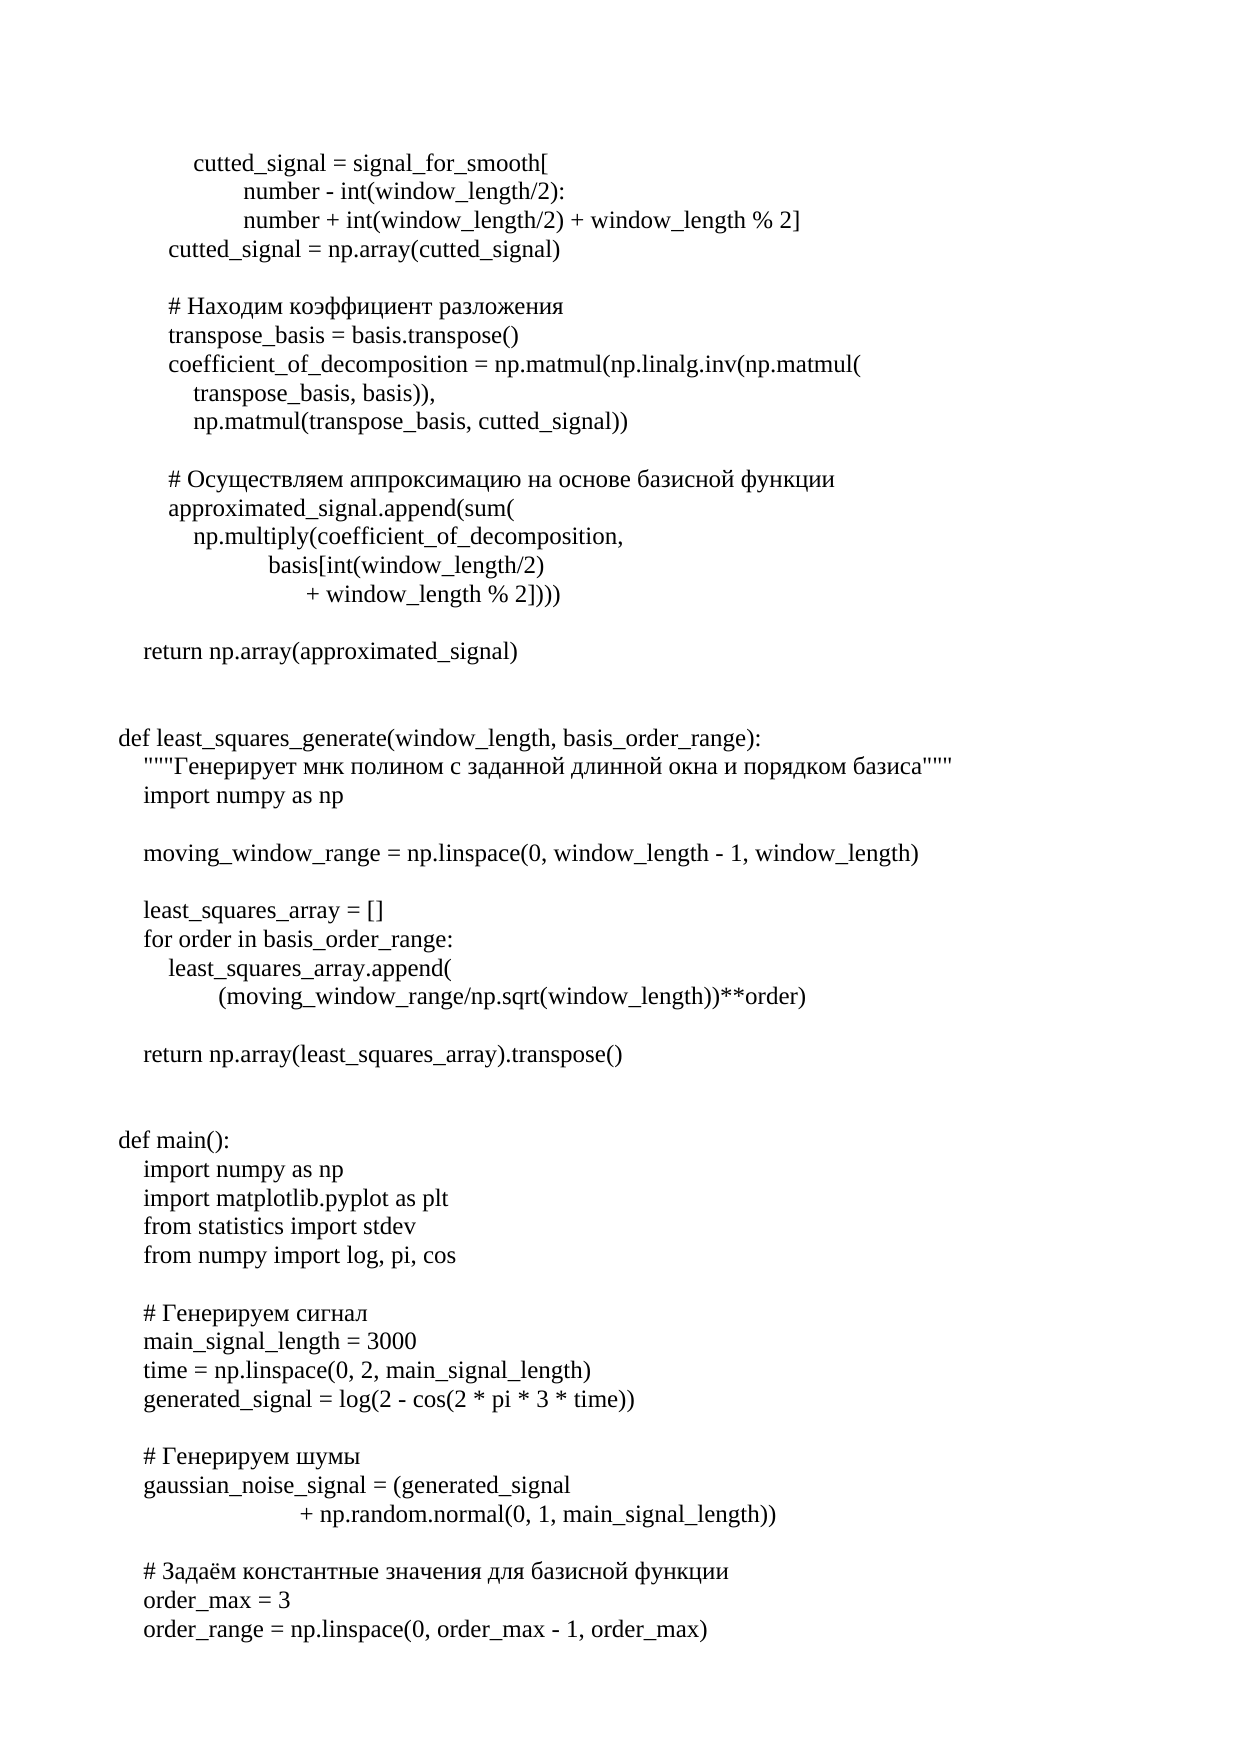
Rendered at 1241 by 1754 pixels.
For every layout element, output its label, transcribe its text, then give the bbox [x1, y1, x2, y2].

text from numpy import log, pi, cos [118, 1240, 1122, 1269]
text least_squares_array.append( [118, 953, 1122, 981]
text from statistics import stdev [118, 1211, 1122, 1240]
text + window_length % 2]))) [118, 579, 1122, 608]
text moving_window_range = np.linspace(0, window_length - 1, window_length) [118, 838, 1122, 866]
text approximated_signal.append(sum( [118, 493, 1122, 521]
text gaussian_noise_signal = (generated_signal [118, 1470, 1122, 1499]
text def least_squares_generate(window_length, basis_order_range): [118, 723, 1122, 751]
text generated_signal = log(2 - cos(2 * pi * 3 * time)) [118, 1384, 1122, 1413]
text return np.array(approximated_signal) [118, 636, 1122, 665]
text np.multiply(coefficient_of_decomposition, [118, 521, 1122, 550]
text import numpy as np [118, 780, 1122, 809]
text cutted_signal = np.array(cutted_signal) [118, 234, 1122, 263]
text time = np.linspace(0, 2, main_signal_length) [118, 1355, 1122, 1384]
text return np.array(least_squares_array).transpose() [118, 1039, 1122, 1068]
text number + int(window_length/2) + window_length % 2] [118, 205, 1122, 234]
text least_squares_array = [] [118, 895, 1122, 924]
text coefficient_of_decomposition = np.matmul(np.linalg.inv(np.matmul( [118, 349, 1122, 378]
text + np.random.normal(0, 1, main_signal_length)) [118, 1499, 1122, 1528]
text # Находим коэффициент разложения [118, 291, 1122, 320]
text # Задаём константные значения для базисной функции [118, 1556, 1122, 1585]
text cutted_signal = signal_for_smooth[ [118, 148, 1122, 176]
text import matplotlib.pyplot as plt [118, 1183, 1122, 1211]
text import numpy as np [118, 1154, 1122, 1183]
text main_signal_length = 3000 [118, 1326, 1122, 1355]
text transpose_basis, basis)), [118, 378, 1122, 406]
text # Генерируем шумы [118, 1441, 1122, 1470]
text np.matmul(transpose_basis, cutted_signal)) [118, 406, 1122, 435]
text # Генерируем сигнал [118, 1298, 1122, 1326]
text """Генерирует мнк полином с заданной длинной окна и порядком базиса""" [118, 751, 1122, 780]
text for order in basis_order_range: [118, 924, 1122, 953]
text order_range = np.linspace(0, order_max - 1, order_max) [118, 1614, 1122, 1643]
text (moving_window_range/np.sqrt(window_length))**order) [118, 981, 1122, 1010]
text # Осуществляем аппроксимацию на основе базисной функции [118, 464, 1122, 493]
text number - int(window_length/2): [118, 176, 1122, 205]
text basis[int(window_length/2) [118, 550, 1122, 579]
text order_max = 3 [118, 1585, 1122, 1614]
text transpose_basis = basis.transpose() [118, 320, 1122, 349]
text def main(): [118, 1125, 1122, 1154]
